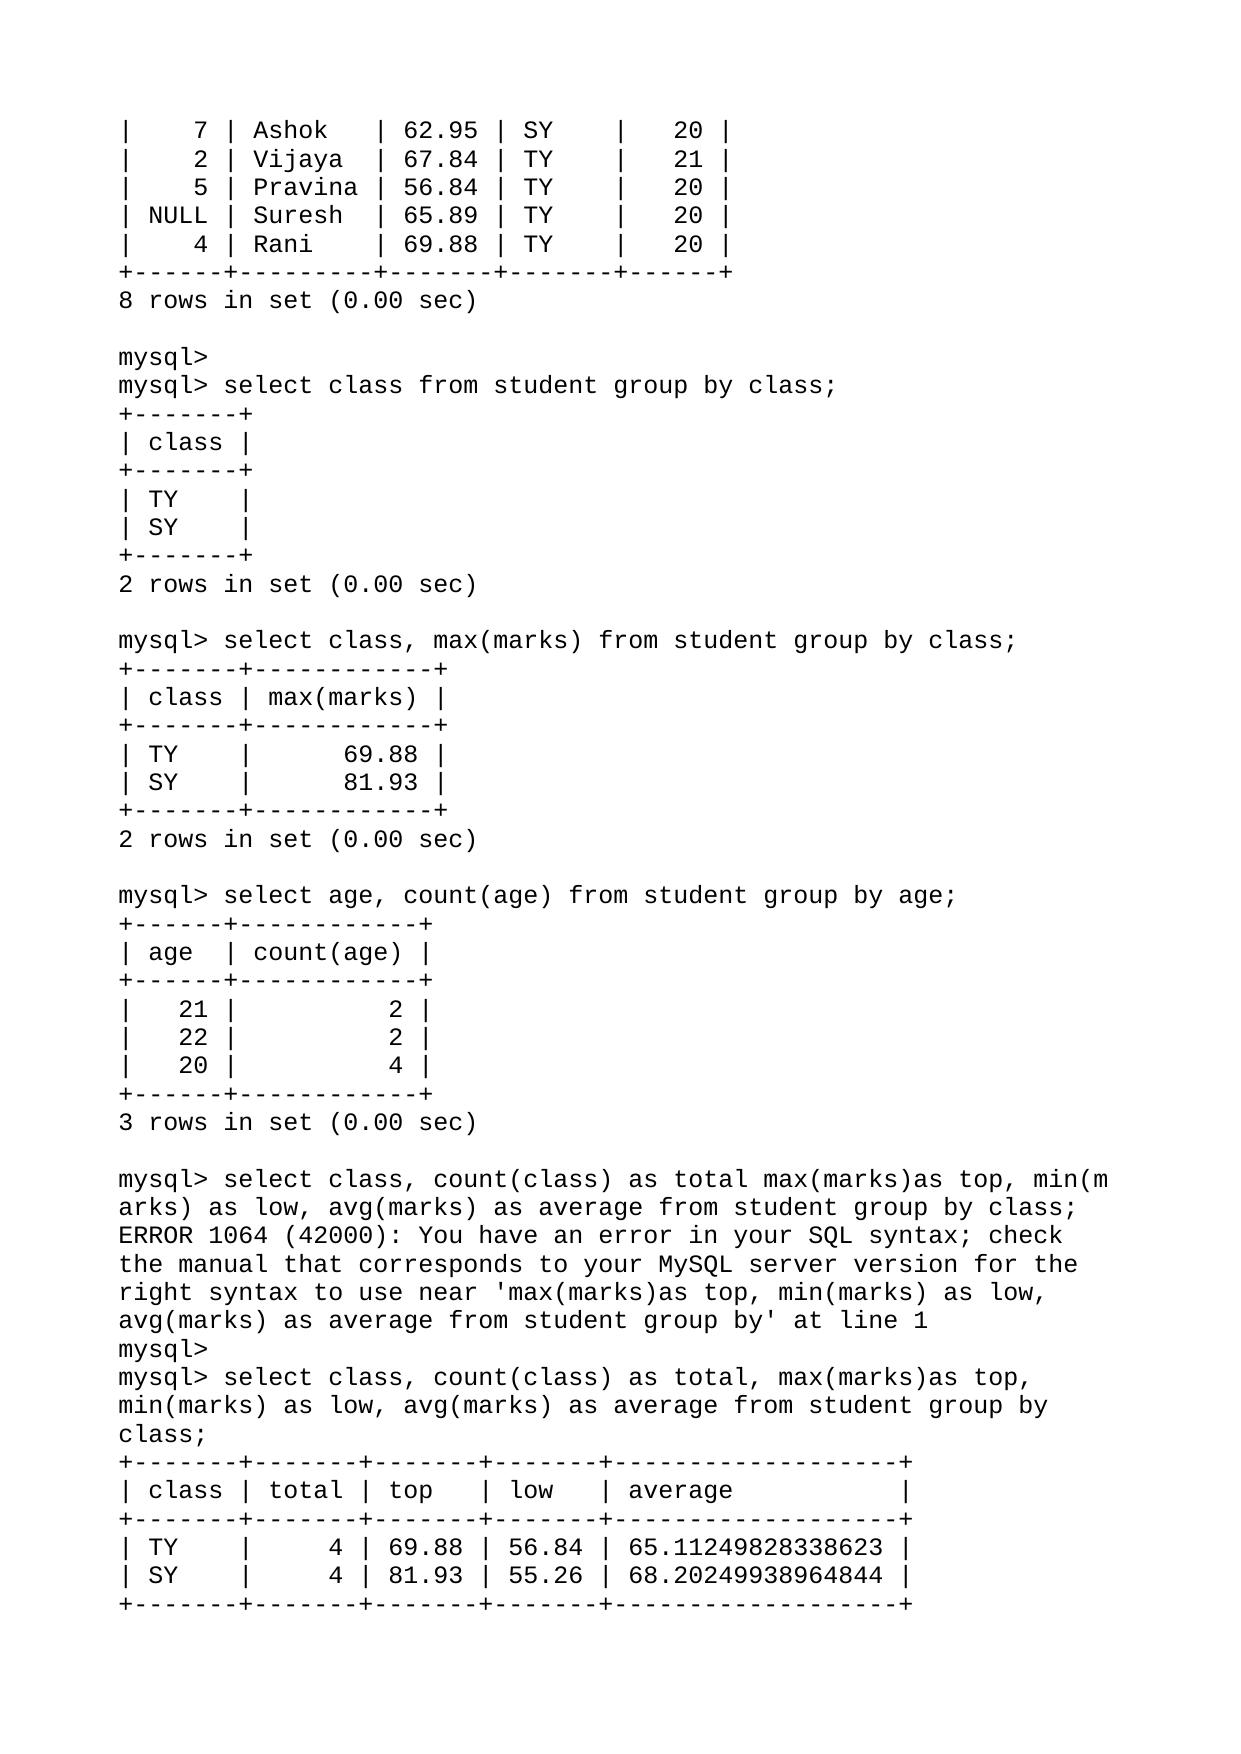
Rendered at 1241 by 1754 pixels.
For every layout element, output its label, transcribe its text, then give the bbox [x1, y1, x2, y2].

text mysql> select class, max(marks) from student group by class; [118, 628, 1122, 656]
text | SY | 4 | 81.93 | 55.26 | 68.20249938964844 | [118, 1563, 1122, 1591]
text +------+------------+ [118, 1081, 1122, 1110]
text mysql> select class, count(class) as total max(marks)as top, min(m [118, 1166, 1122, 1195]
text +-------+-------+-------+-------+-------------------+ [118, 1506, 1122, 1535]
text +-------+------------+ [118, 656, 1122, 685]
text | 4 | Rani | 69.88 | TY | 20 | [118, 231, 1122, 260]
text mysql> select class, count(class) as total, max(marks)as top, min(marks) as low, avg(marks) as average from student group by class; [118, 1365, 1122, 1450]
text 3 rows in set (0.00 sec) [118, 1110, 1122, 1138]
text 8 rows in set (0.00 sec) [118, 288, 1122, 316]
text | 2 | Vijaya | 67.84 | TY | 21 | [118, 146, 1122, 175]
text arks) as low, avg(marks) as average from student group by class; [118, 1195, 1122, 1223]
text ERROR 1064 (42000): You have an error in your SQL syntax; check the manual that corresponds to your MySQL server version for the right syntax to use near 'max(marks)as top, min(marks) as low, avg(marks) as average from student group by' at line 1 [118, 1223, 1122, 1336]
text | age | count(age) | [118, 940, 1122, 968]
text +------+------------+ [118, 911, 1122, 940]
text +-------+------------+ [118, 713, 1122, 741]
text | 7 | Ashok | 62.95 | SY | 20 | [118, 118, 1122, 146]
text | SY | [118, 515, 1122, 543]
text | SY | 81.93 | [118, 770, 1122, 798]
text +-------+ [118, 401, 1122, 430]
text mysql> [118, 345, 1122, 373]
text | 20 | 4 | [118, 1053, 1122, 1081]
text +-------+-------+-------+-------+-------------------+ [118, 1591, 1122, 1620]
text | class | [118, 430, 1122, 458]
text | class | total | top | low | average | [118, 1478, 1122, 1506]
text 2 rows in set (0.00 sec) [118, 571, 1122, 600]
text | NULL | Suresh | 65.89 | TY | 20 | [118, 203, 1122, 231]
text | 22 | 2 | [118, 1025, 1122, 1053]
text | TY | [118, 486, 1122, 515]
text +-------+------------+ [118, 798, 1122, 826]
text 2 rows in set (0.00 sec) [118, 826, 1122, 855]
text +-------+ [118, 543, 1122, 571]
text +-------+ [118, 458, 1122, 486]
text | TY | 69.88 | [118, 741, 1122, 770]
text mysql> [118, 1336, 1122, 1365]
text | class | max(marks) | [118, 685, 1122, 713]
text +------+------------+ [118, 968, 1122, 996]
text | TY | 4 | 69.88 | 56.84 | 65.11249828338623 | [118, 1535, 1122, 1563]
text +------+---------+-------+-------+------+ [118, 260, 1122, 288]
text +-------+-------+-------+-------+-------------------+ [118, 1450, 1122, 1478]
text | 21 | 2 | [118, 996, 1122, 1025]
text mysql> select age, count(age) from student group by age; [118, 883, 1122, 911]
text mysql> select class from student group by class; [118, 373, 1122, 401]
text | 5 | Pravina | 56.84 | TY | 20 | [118, 175, 1122, 203]
